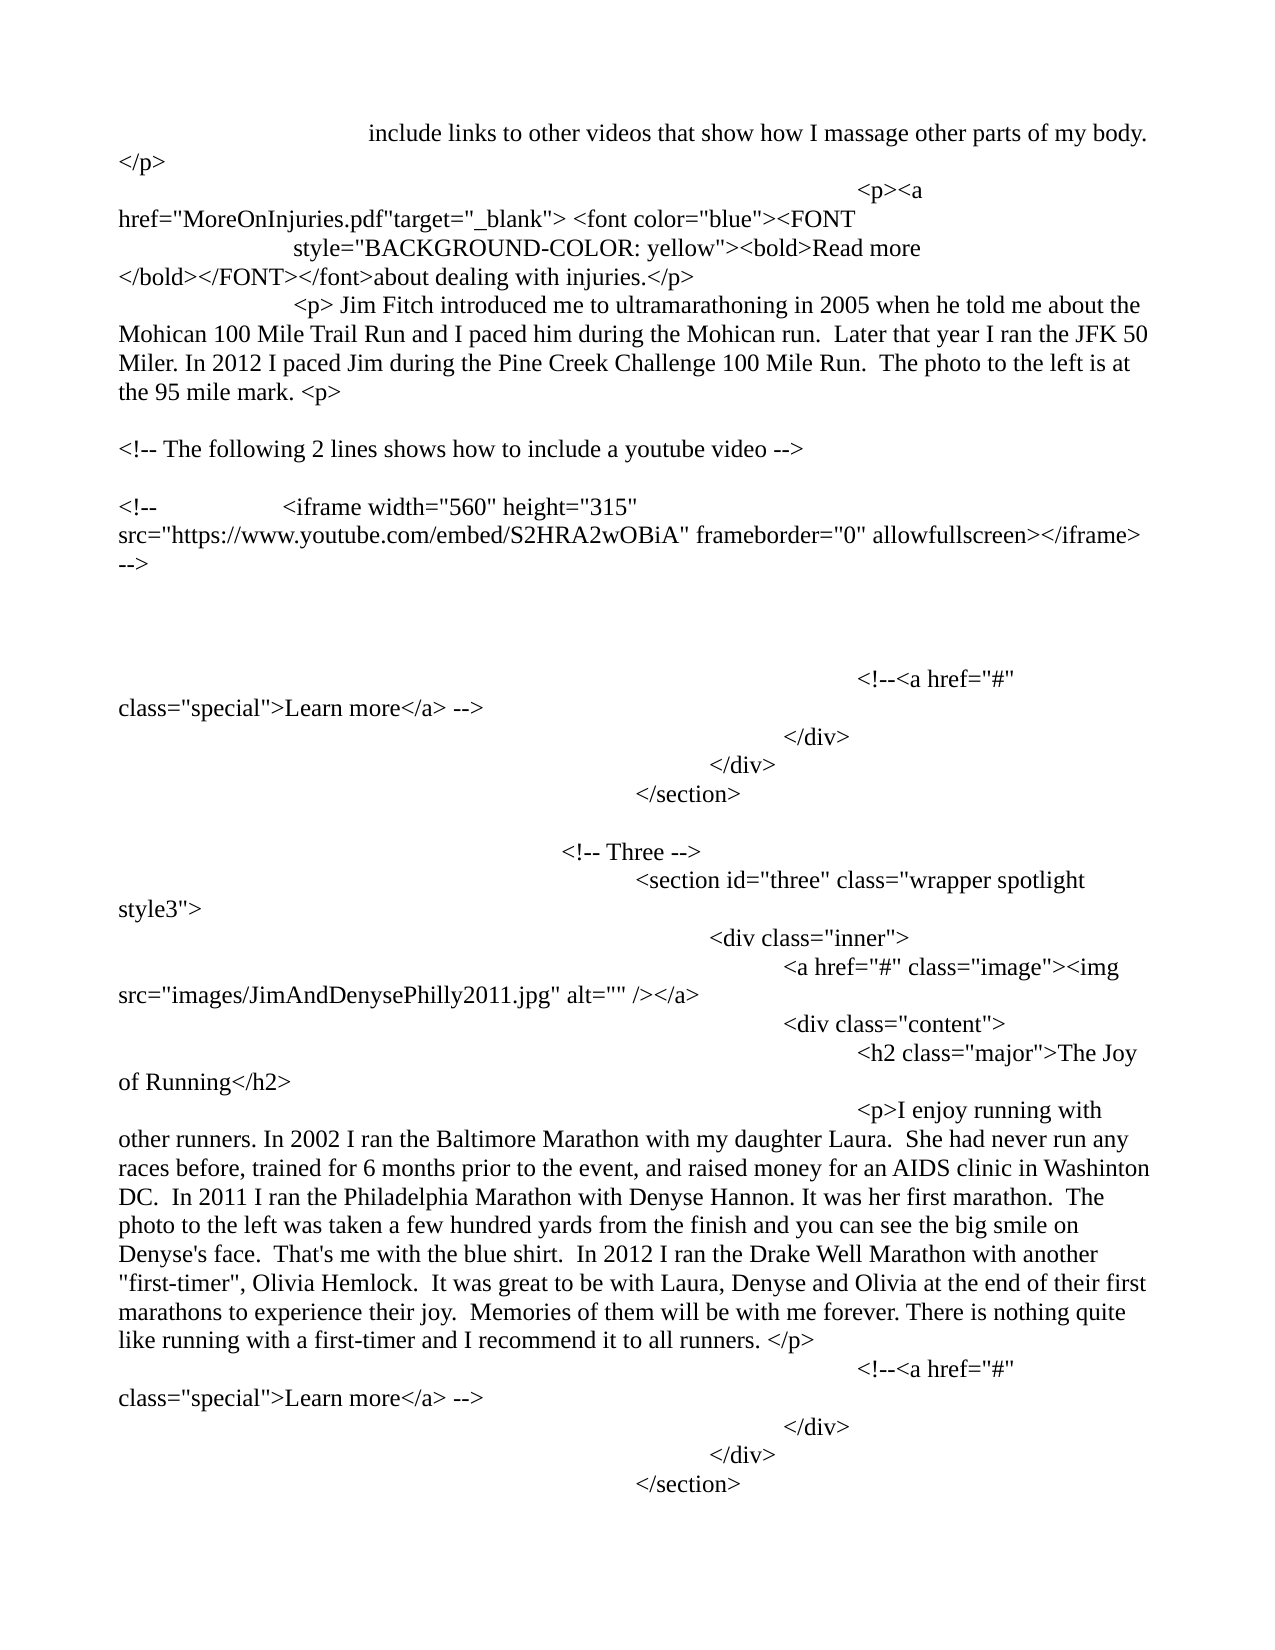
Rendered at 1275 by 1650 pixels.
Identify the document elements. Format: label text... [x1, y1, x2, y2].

text <p><a href="MoreOnInjuries.pdf"target="_blank"> <font color="blue"><FONT [118, 176, 1157, 233]
text <h2 class="major">The Joy of Running</h2> [118, 1038, 1157, 1096]
text <!--<a href="#" class="special">Learn more</a> --> [118, 1354, 1157, 1412]
text include links to other videos that show how I massage other parts of my body. </p> [118, 118, 1157, 176]
text </div> [118, 1441, 1157, 1469]
text <p> Jim Fitch introduced me to ultramarathoning in 2005 when he told me about the Mohican 100 Mile Trail Run and I paced him during the Mohican run. Later that year I ran the JFK 50 Miler. In 2012 I paced Jim during the Pine Creek Challenge 100 Mile Run. The photo to the left is at the 95 mile mark. <p> [118, 291, 1157, 406]
text <!-- The following 2 lines shows how to include a youtube video --> [118, 434, 1157, 463]
text </div> [118, 751, 1157, 779]
text </section> [118, 779, 1157, 808]
text <a href="#" class="image"><img src="images/JimAndDenysePhilly2011.jpg" alt="" /></a> [118, 952, 1157, 1009]
text <!--<a href="#" class="special">Learn more</a> --> [118, 664, 1157, 722]
text <div class="inner"> [118, 923, 1157, 952]
text <section id="three" class="wrapper spotlight style3"> [118, 866, 1157, 923]
text <p>I enjoy running with other runners. In 2002 I ran the Baltimore Marathon with my daughter Laura. She had never run any races before, trained for 6 months prior to the event, and raised money for an AIDS clinic in Washinton DC. In 2011 I ran the Philadelphia Marathon with Denyse Hannon. It was her first marathon. The photo to the left was taken a few hundred yards from the finish and you can see the big smile on Denyse's face. That's me with the blue shirt. In 2012 I ran the Drake Well Marathon with another "first-timer", Olivia Hemlock. It was great to be with Laura, Denyse and Olivia at the end of their first marathons to experience their joy. Memories of them will be with me forever. There is nothing quite like running with a first-timer and I recommend it to all runners. </p> [118, 1096, 1157, 1354]
text <!-- Three --> [118, 837, 1157, 866]
text <!-- <iframe width="560" height="315" src="https://www.youtube.com/embed/S2HRA2wOBiA" frameborder="0" allowfullscreen></iframe> --> [118, 492, 1157, 578]
text </div> [118, 722, 1157, 751]
text </div> [118, 1412, 1157, 1441]
text style="BACKGROUND-COLOR: yellow"><bold>Read more </bold></FONT></font>about dealing with injuries.</p> [118, 233, 1157, 291]
text </section> [118, 1469, 1157, 1498]
text <div class="content"> [118, 1009, 1157, 1038]
